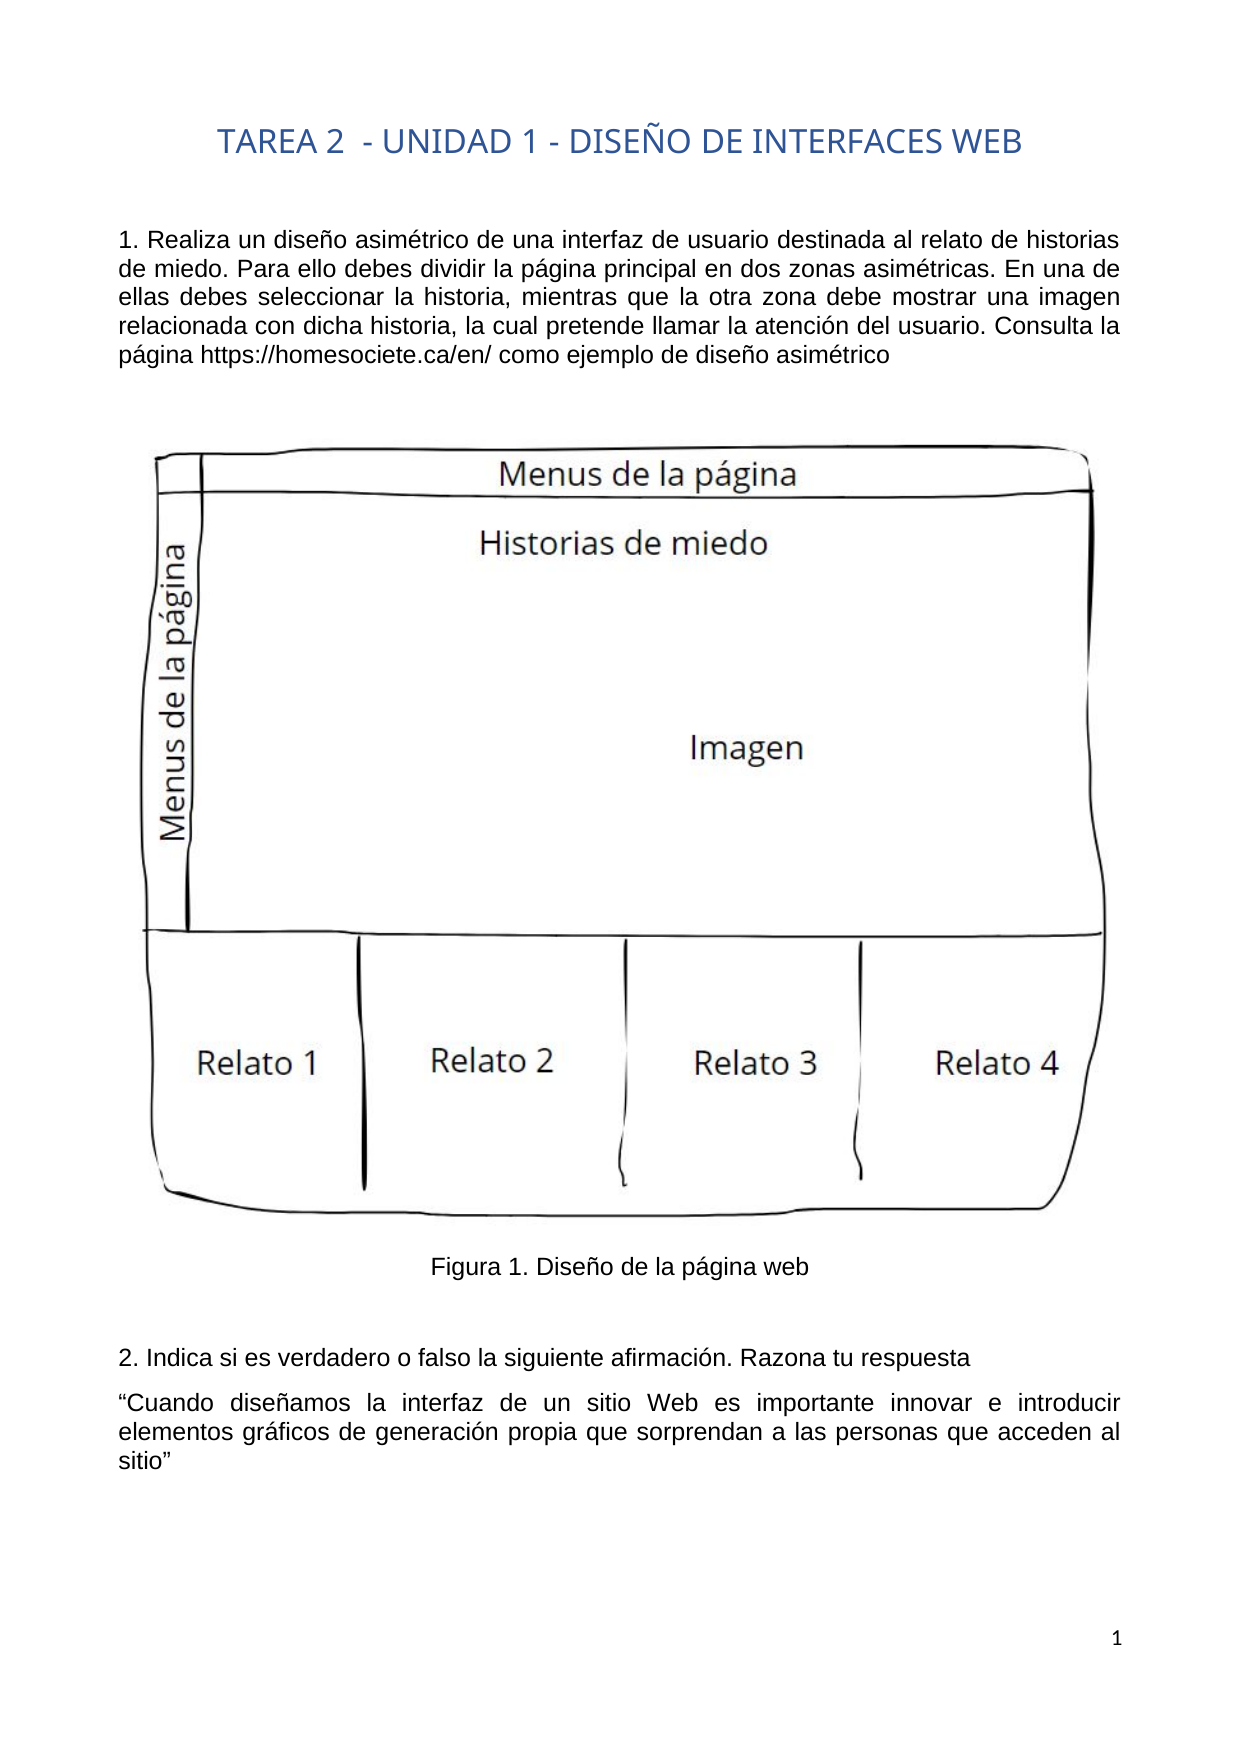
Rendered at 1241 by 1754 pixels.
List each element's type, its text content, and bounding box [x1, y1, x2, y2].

text 1. Realiza un diseño asimétrico de una interfaz de usuario destinada al relato de historias de miedo. Para ello debes dividir la página principal en dos zonas asimétricas. En una de ellas debes seleccionar la historia, mientras que la otra zona debe mostrar una imagen relacionada con dicha historia, la cual pretende llamar la atención del usuario. Consulta la página https://homesociete.ca/en/ como ejemplo de diseño asimétrico [118, 225, 1122, 369]
text 2. Indica si es verdadero o falso la siguiente afirmación. Razona tu respuesta [118, 1343, 1122, 1372]
picture [118, 408, 1123, 1236]
subtitle TAREA 2 - UNIDAD 1 - DISEÑO DE INTERFACES WEB [118, 118, 1122, 163]
text [118, 385, 1122, 408]
text “Cuando diseñamos la interfaz de un sitio Web es importante innovar e introducir elementos gráficos de generación propia que sorprendan a las personas que acceden al sitio” [118, 1388, 1122, 1474]
text Figura 1. Diseño de la página web [118, 1236, 1122, 1281]
